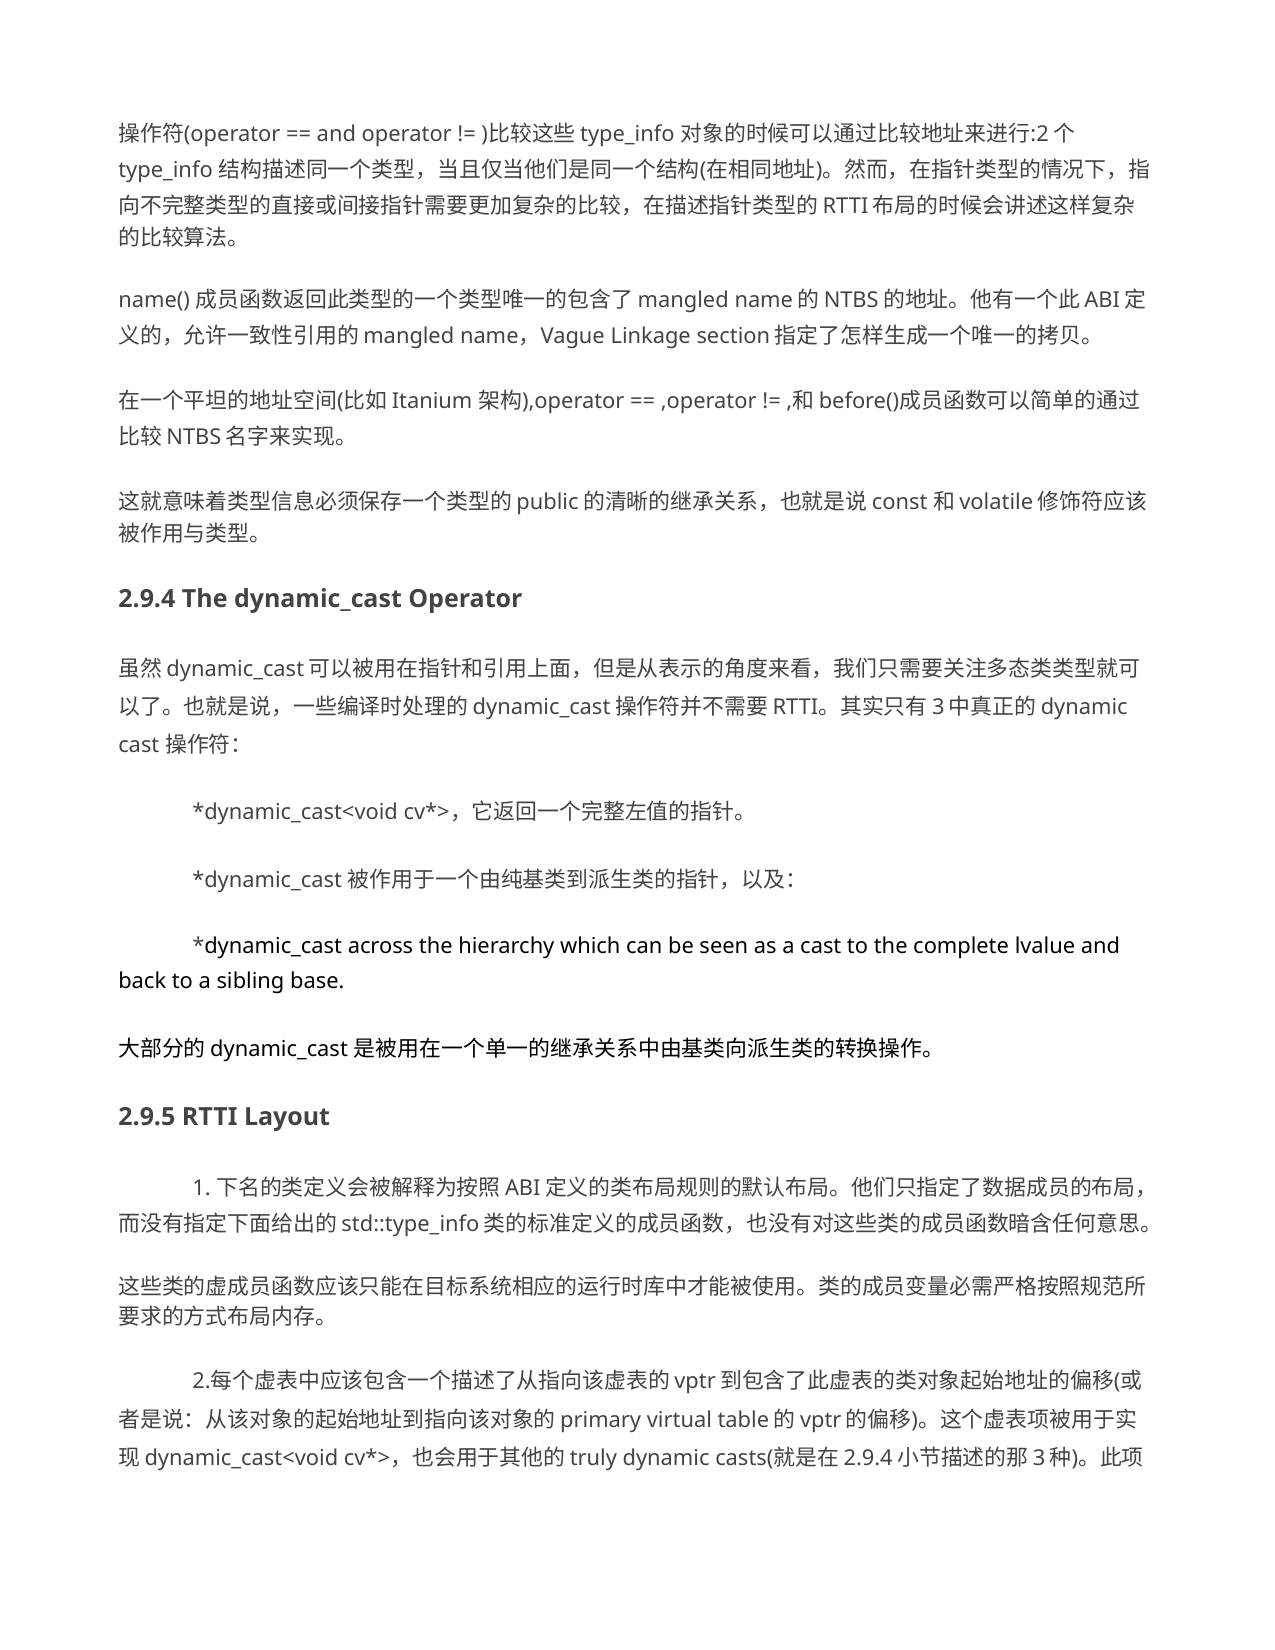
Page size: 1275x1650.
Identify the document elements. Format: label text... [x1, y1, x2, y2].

text 2.9.5 RTTI Layout [118, 1098, 1157, 1132]
text *dynamic_cast 被作用于一个由纯基类到派生类的指针，以及： [118, 862, 1157, 894]
text 1. 下名的类定义会被解释为按照ABI定义的类布局规则的默认布局。他们只指定了数据成员的布局，而没有指定下面给出的std::type_info类的标准定义的成员函数，也没有对这些类的成员函数暗含任何意思。 [118, 1168, 1157, 1238]
text 在一个平坦的地址空间(比如Itanium 架构),operator == ,operator != ,和before()成员函数可以简单的通过比较NTBS名字来实现。 [118, 385, 1157, 451]
text 2.9.4 The dynamic_cast Operator [118, 580, 1157, 614]
text 这些类的虚成员函数应该只能在目标系统相应的运行时库中才能被使用。类的成员变量必需严格按照规范所要求的方式布局内存。 [118, 1274, 1157, 1329]
text *dynamic_cast<void cv*>，它返回一个完整左值的指针。 [118, 794, 1157, 826]
text 这就意味着类型信息必须保存一个类型的public的清晰的继承关系，也就是说const 和volatile修饰符应该被作用与类型。 [118, 486, 1157, 546]
text *dynamic_cast across the hierarchy which can be seen as a cast to the complete lvalue and back to a sibling base. [118, 929, 1157, 995]
text name() 成员函数返回此类型的一个类型唯一的包含了mangled name的NTBS的地址。他有一个此ABI定义的，允许一致性引用的mangled name，Vague Linkage section指定了怎样生成一个唯一的拷贝。 [118, 284, 1157, 349]
text 虽然dynamic_cast可以被用在指针和引用上面，但是从表示的角度来看，我们只需要关注多态类类型就可以了。也就是说，一些编译时处理的dynamic_cast操作符并不需要RTTI。其实只有3中真正的dynamic cast 操作符： [118, 651, 1157, 758]
text 2.每个虚表中应该包含一个描述了从指向该虚表的vptr到包含了此虚表的类对象起始地址的偏移(或者是说：从该对象的起始地址到指向该对象的primary virtual table的vptr的偏移)。这个虚表项被用于实现dynamic_cast<void cv*>，也会用于其他的truly dynamic casts(就是在2.9.4小节描述的那3种)。此项 [118, 1363, 1157, 1471]
text 大部分的dynamic_cast 是被用在一个单一的继承关系中由基类向派生类的转换操作。 [118, 1031, 1157, 1062]
text 操作符(operator == and operator != )比较这些type_info 对象的时候可以通过比较地址来进行:2个type_info 结构描述同一个类型，当且仅当他们是同一个结构(在相同地址)。然而，在指针类型的情况下，指向不完整类型的直接或间接指针需要更加复杂的比较，在描述指针类型的RTTI布局的时候会讲述这样复杂的比较算法。 [118, 118, 1157, 249]
